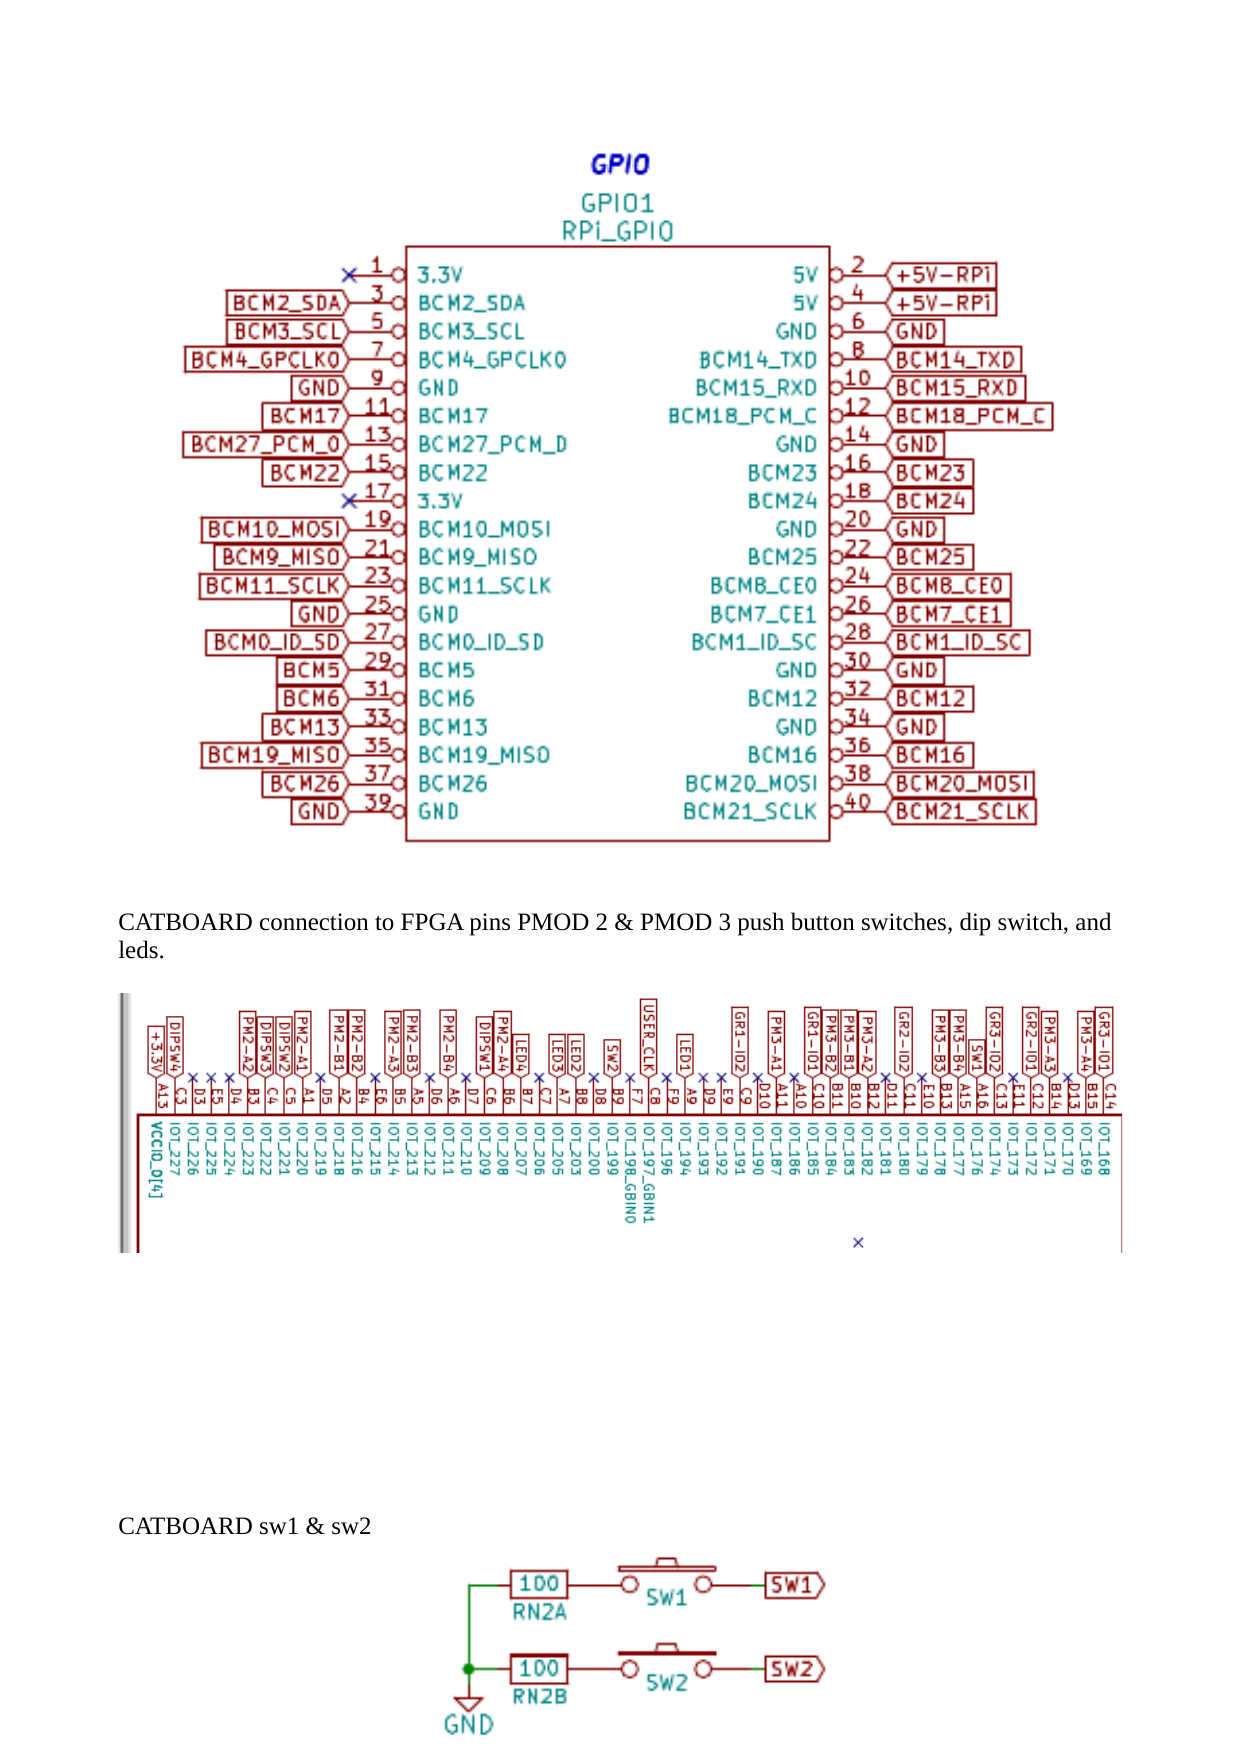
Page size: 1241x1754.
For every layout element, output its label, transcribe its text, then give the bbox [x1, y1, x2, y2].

picture [118, 993, 1123, 1253]
picture [381, 1535, 859, 1754]
picture [166, 146, 1075, 878]
text CATBOARD sw1 & sw2 [118, 1511, 1122, 1540]
text CATBOARD connection to FPGA pins PMOD 2 & PMOD 3 push button switches, dip switch, and leds. [118, 907, 1122, 964]
